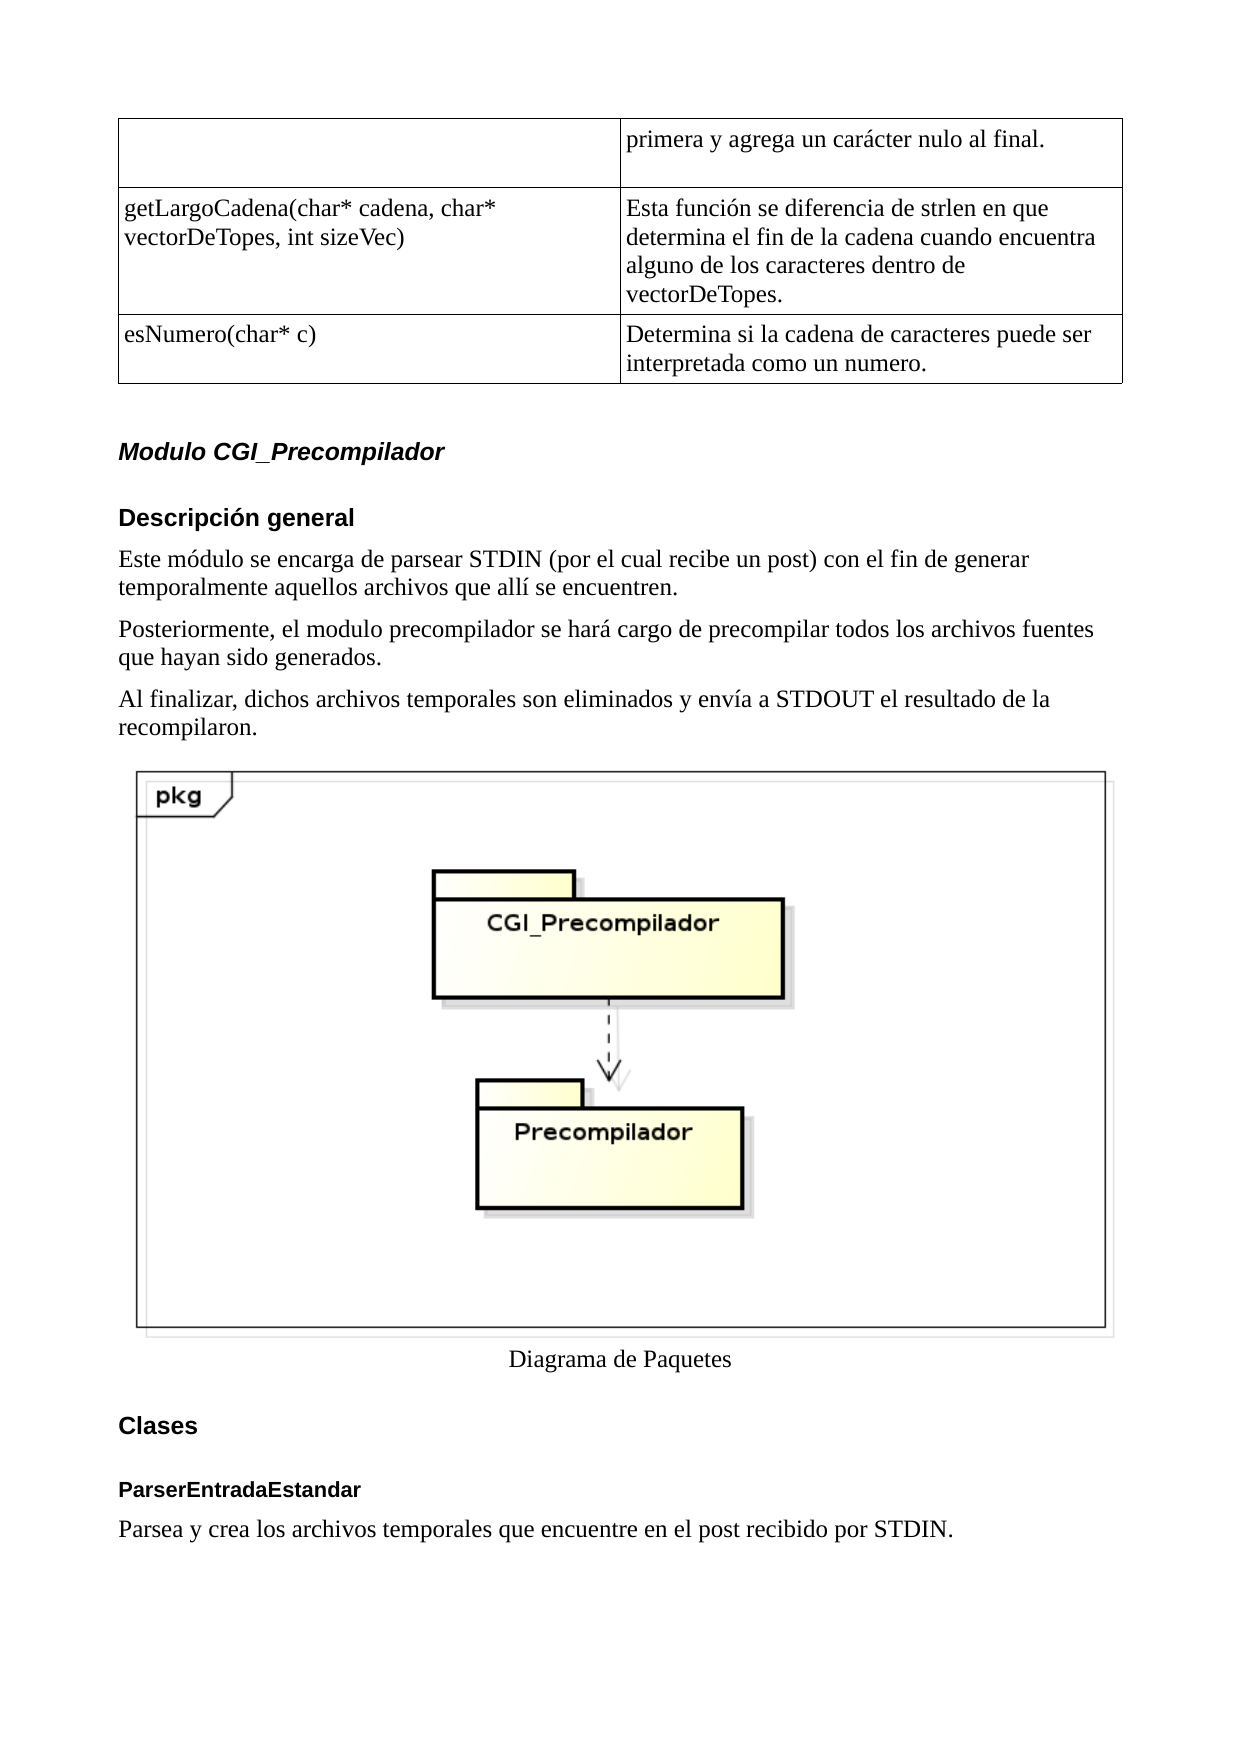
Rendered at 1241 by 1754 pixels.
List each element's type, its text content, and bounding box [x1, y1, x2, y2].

table_header primera y agrega un carácter nulo al final. [621, 119, 1122, 187]
subtitle ParserEntradaEstandar [118, 1477, 1122, 1502]
text Posteriormente, el modulo precompilador se hará cargo de precompilar todos los archivos fuentes que hayan sido generados. [118, 614, 1122, 671]
subtitle Modulo CGI_Precompilador [118, 437, 1122, 465]
table_cell Esta función se diferencia de strlen en que determina el fin de la cadena cuando encuentra alguno de los caracteres dentro de vectorDeTopes. [621, 188, 1122, 314]
table_header [119, 119, 620, 187]
subtitle Descripción general [118, 503, 1122, 531]
text Al finalizar, dichos archivos temporales son eliminados y envía a STDOUT el resultado de la recompilaron. [118, 684, 1122, 741]
text Parsea y crea los archivos temporales que encuentre en el post recibido por STDIN. [118, 1514, 1122, 1543]
text Diagrama de Paquetes [118, 1345, 1122, 1373]
table_cell getLargoCadena(char* cadena, char* vectorDeTopes, int sizeVec) [119, 188, 620, 314]
picture [118, 753, 1123, 1345]
table_cell esNumero(char* c) [119, 315, 620, 383]
table_cell Determina si la cadena de caracteres puede ser interpretada como un numero. [621, 315, 1122, 383]
subtitle Clases [118, 1411, 1122, 1439]
text Este módulo se encarga de parsear STDIN (por el cual recibe un post) con el fin de generar temporalmente aquellos archivos que allí se encuentren. [118, 544, 1122, 601]
